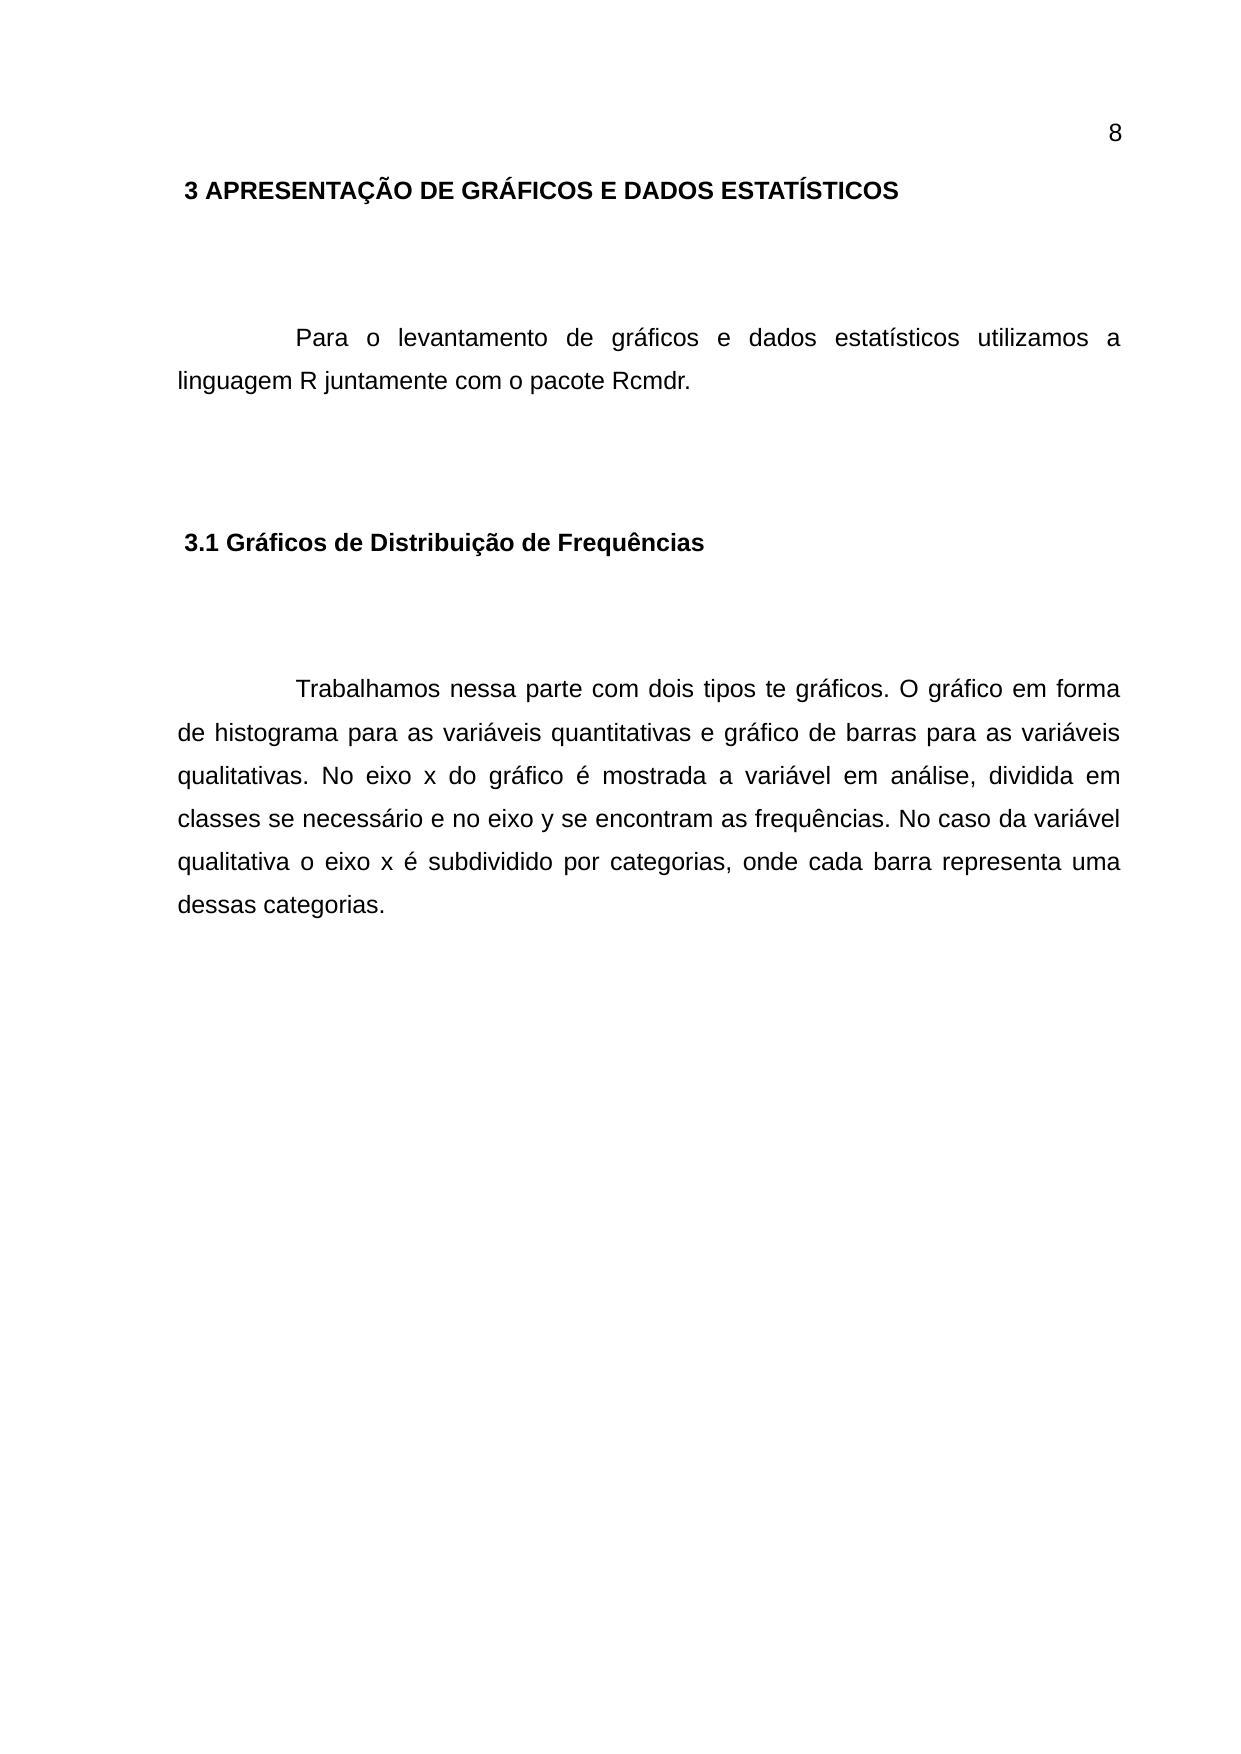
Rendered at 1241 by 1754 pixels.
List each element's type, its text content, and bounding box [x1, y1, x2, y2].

text Trabalhamos nessa parte com dois tipos te gráficos. O gráfico em forma de histograma para as variáveis quantitativas e gráfico de barras para as variáveis qualitativas. No eixo x do gráfico é mostrada a variável em análise, dividida em classes se necessário e no eixo y se encontram as frequências. No caso da variável qualitativa o eixo x é subdividido por categorias, onde cada barra representa uma dessas categorias. [177, 674, 1122, 919]
list Gráficos de Distribuição de Frequências [177, 528, 1122, 556]
text Para o levantamento de gráficos e dados estatísticos utilizamos a linguagem R juntamente com o pacote Rcmdr. [177, 323, 1122, 395]
list Apresentação de gráficos e dados estatísticos [177, 176, 1122, 205]
